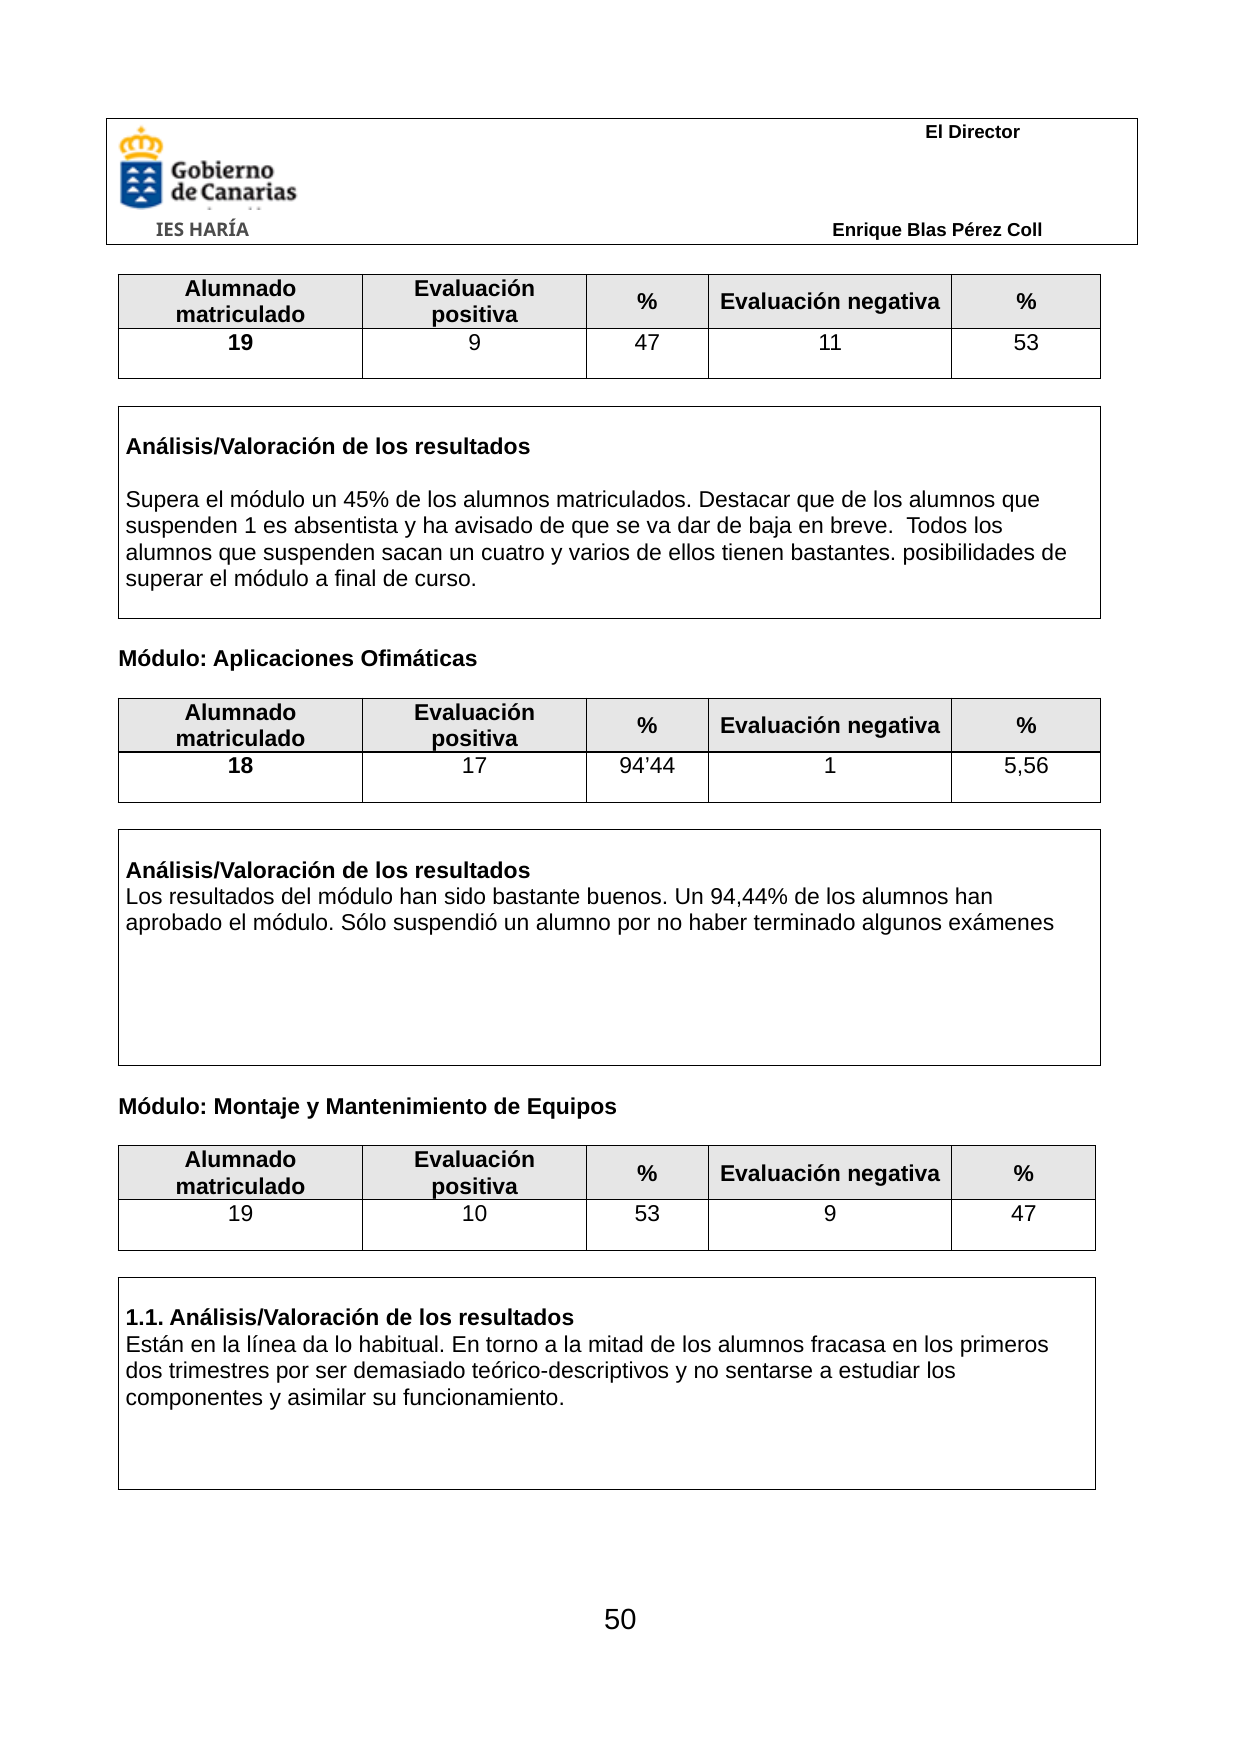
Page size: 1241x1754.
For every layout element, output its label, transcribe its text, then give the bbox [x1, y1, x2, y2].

table_header % [587, 699, 708, 751]
picture [115, 123, 300, 210]
table_header Evaluación negativa [709, 1146, 951, 1199]
table_cell 47 [587, 329, 708, 378]
table_cell 17 [363, 753, 586, 802]
table_header % [587, 275, 708, 328]
text Módulo: Montaje y Mantenimiento de Equipos [118, 1093, 1122, 1119]
table_cell 1 [709, 753, 951, 802]
table_cell 47 [952, 1200, 1095, 1249]
table_header Evaluación positiva [363, 275, 586, 328]
table_cell 5,56 [952, 753, 1100, 802]
table_header % [952, 699, 1100, 751]
table_cell 53 [587, 1200, 708, 1249]
table_header Evaluación negativa [709, 275, 951, 328]
table_header Análisis/Valoración de los resultados Supera el módulo un 45% de los alumnos matriculados. Destacar que de los alumnos que suspenden 1 es absentista y ha avisado de que se va dar de baja en breve. Todos los alumnos que suspenden sacan un cuatro y varios de ellos tienen bastantes. posibilidades de superar el módulo a final de curso. [119, 407, 1100, 617]
table_header Evaluación positiva [363, 699, 586, 751]
table_header Análisis/Valoración de los resultados Están en la línea da lo habitual. En torno a la mitad de los alumnos fracasa en los primeros dos trimestres por ser demasiado teórico-descriptivos y no sentarse a estudiar los componentes y asimilar su funcionamiento. [119, 1278, 1095, 1489]
table_header Alumnado matriculado [119, 1146, 362, 1199]
table_header Evaluación positiva [363, 1146, 586, 1199]
table_header % [587, 1146, 708, 1199]
table_cell 9 [709, 1200, 951, 1249]
table_cell 94’44 [587, 753, 708, 802]
table_header Alumnado matriculado [119, 275, 362, 328]
table_cell 10 [363, 1200, 586, 1249]
table_cell 18 [119, 753, 362, 802]
table_header Evaluación negativa [709, 699, 951, 751]
table_header % [952, 275, 1100, 328]
table_cell 53 [952, 329, 1100, 378]
table_header Alumnado matriculado [119, 699, 362, 751]
table_cell 11 [709, 329, 951, 378]
table_header % [952, 1146, 1095, 1199]
table_header Análisis/Valoración de los resultados Los resultados del módulo han sido bastante buenos. Un 94,44% de los alumnos han aprobado el módulo. Sólo suspendió un alumno por no haber terminado algunos exámenes [119, 830, 1100, 1065]
table_cell 19 [119, 1200, 362, 1249]
table_cell 19 [119, 329, 362, 378]
table_cell 9 [363, 329, 586, 378]
text Módulo: Aplicaciones Ofimáticas [118, 645, 1122, 671]
